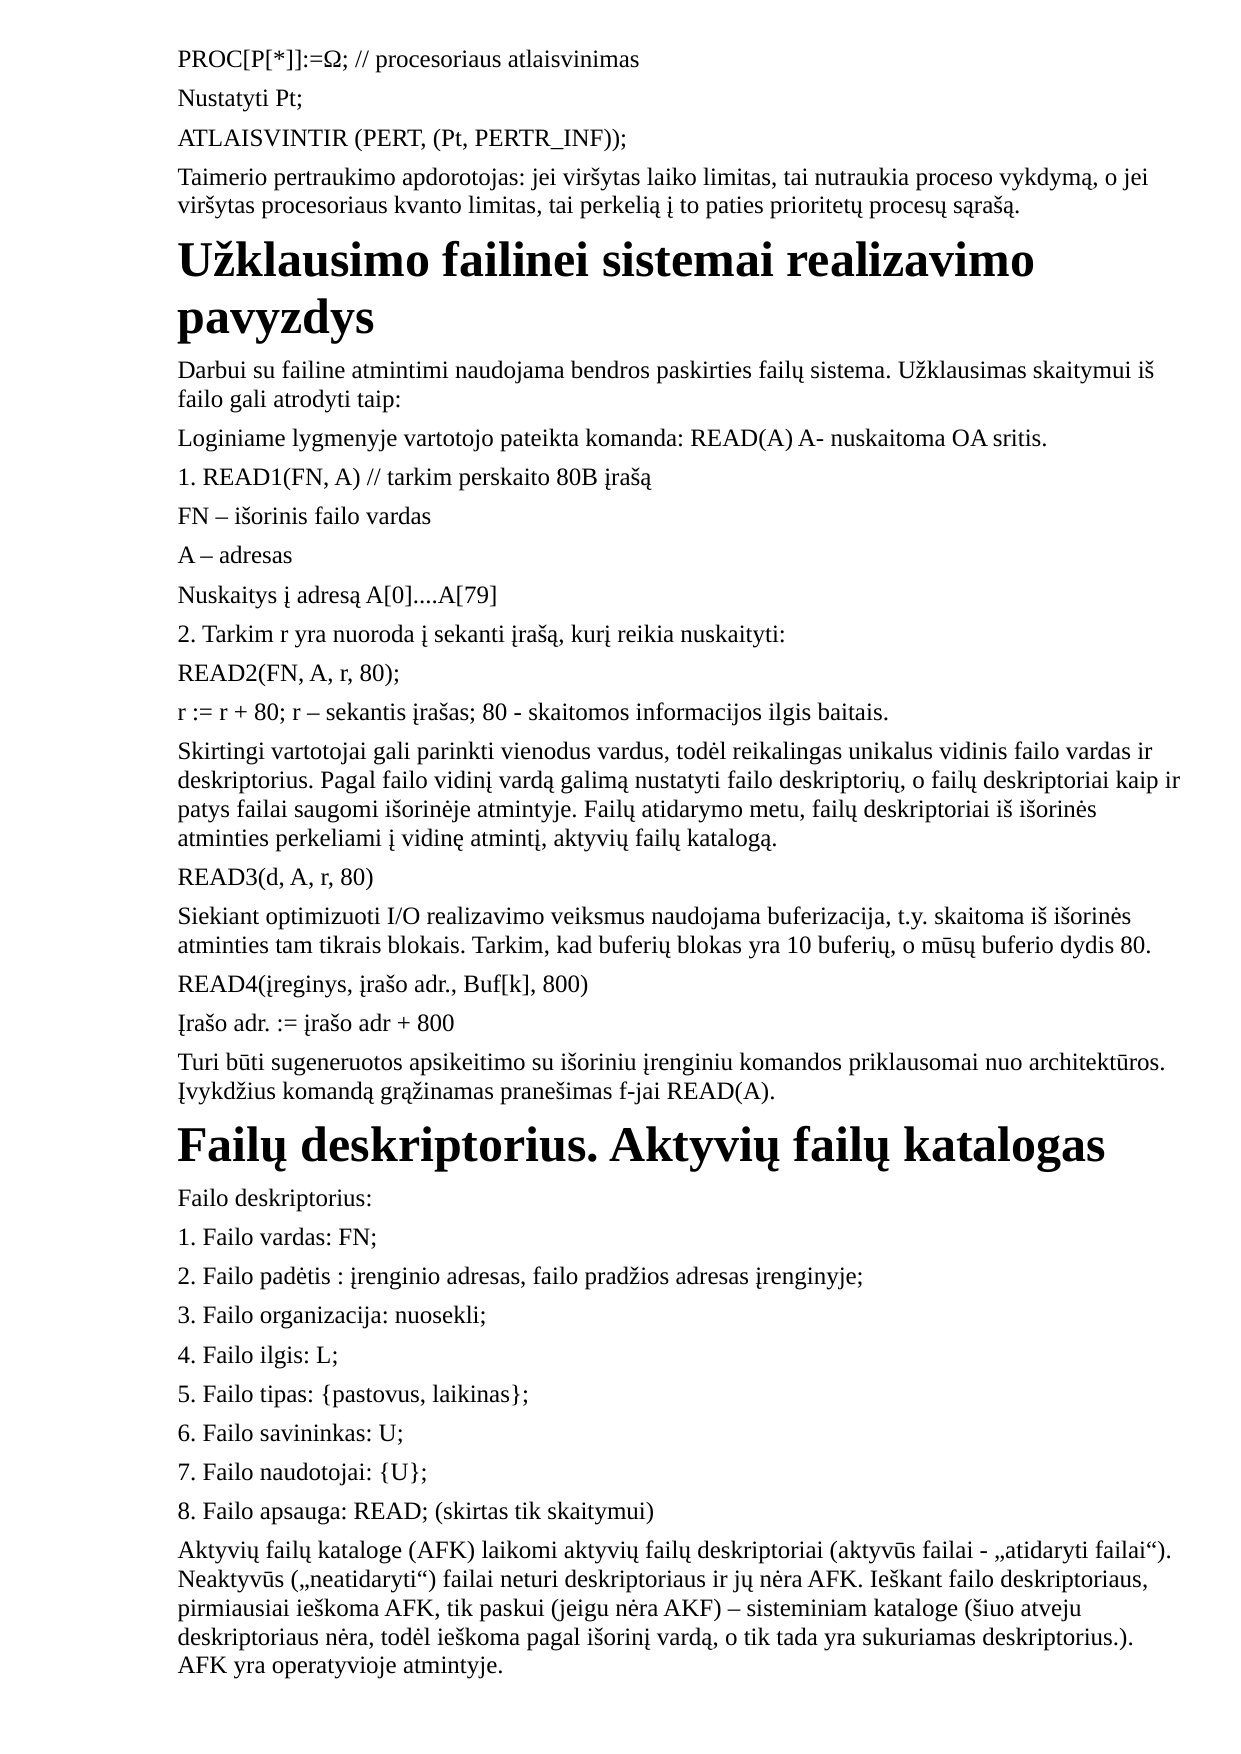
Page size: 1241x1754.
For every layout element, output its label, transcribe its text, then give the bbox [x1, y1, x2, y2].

text 2. Failo padėtis : įrenginio adresas, failo pradžios adresas įrenginyje; [177, 1261, 1181, 1290]
text 2. Tarkim r yra nuoroda į sekanti įrašą, kurį reikia nuskaityti: [177, 619, 1181, 648]
text Siekiant optimizuoti I/O realizavimo veiksmus naudojama buferizacija, t.y. skaitoma iš išorinės atminties tam tikrais blokais. Tarkim, kad buferių blokas yra 10 buferių, o mūsų buferio dydis 80. [177, 901, 1181, 958]
text Darbui su failine atmintimi naudojama bendros paskirties failų sistema. Užklausimas skaitymui iš failo gali atrodyti taip: [177, 355, 1181, 413]
text Įrašo adr. := įrašo adr + 800 [177, 1008, 1181, 1037]
text FN – išorinis failo vardas [177, 501, 1181, 530]
text Turi būti sugeneruotos apsikeitimo su išoriniu įrenginiu komandos priklausomai nuo architektūros. Įvykdžius komandą grąžinamas pranešimas f-jai READ(A). [177, 1047, 1181, 1105]
text READ4(įreginys, įrašo adr., Buf[k], 800) [177, 969, 1181, 998]
text 8. Failo apsauga: READ; (skirtas tik skaitymui) [177, 1496, 1181, 1525]
text ATLAISVINTIR (PERT, (Pt, PERTR_INF)); [177, 123, 1181, 151]
text Loginiame lygmenyje vartotojo pateikta komanda: READ(A) A- nuskaitoma OA sritis. [177, 423, 1181, 452]
text A – adresas [177, 541, 1181, 569]
subtitle Failų deskriptorius. Aktyvių failų katalogas [177, 1115, 1181, 1173]
text Aktyvių failų kataloge (AFK) laikomi aktyvių failų deskriptoriai (aktyvūs failai - „atidaryti failai“). Neaktyvūs („neatidaryti“) failai neturi deskriptoriaus ir jų nėra AFK. Ieškant failo deskriptoriaus, pirmiausiai ieškoma AFK, tik paskui (jeigu nėra AKF) – sisteminiam kataloge (šiuo atveju deskriptoriaus nėra, todėl ieškoma pagal išorinį vardą, o tik tada yra sukuriamas deskriptorius.). AFK yra operatyvioje atmintyje. [177, 1536, 1181, 1679]
text Taimerio pertraukimo apdorotojas: jei viršytas laiko limitas, tai nutraukia proceso vykdymą, o jei viršytas procesoriaus kvanto limitas, tai perkelią į to paties prioritetų procesų sąrašą. [177, 162, 1181, 219]
text r := r + 80; r – sekantis įrašas; 80 - skaitomos informacijos ilgis baitais. [177, 697, 1181, 726]
text Skirtingi vartotojai gali parinkti vienodus vardus, todėl reikalingas unikalus vidinis failo vardas ir deskriptorius. Pagal failo vidinį vardą galimą nustatyti failo deskriptorių, o failų deskriptoriai kaip ir patys failai saugomi išorinėje atmintyje. Failų atidarymo metu, failų deskriptoriai iš išorinės atminties perkeliami į vidinę atmintį, aktyvių failų katalogą. [177, 736, 1181, 851]
text 6. Failo savininkas: U; [177, 1418, 1181, 1447]
text READ2(FN, A, r, 80); [177, 658, 1181, 687]
subtitle Užklausimo failinei sistemai realizavimo pavyzdys [177, 230, 1181, 345]
text Nustatyti Pt; [177, 83, 1181, 112]
text Nuskaitys į adresą A[0]....A[79] [177, 580, 1181, 608]
text 7. Failo naudotojai: {U}; [177, 1457, 1181, 1486]
text 1. READ1(FN, A) // tarkim perskaito 80B įrašą [177, 462, 1181, 491]
text 5. Failo tipas: {pastovus, laikinas}; [177, 1379, 1181, 1408]
text READ3(d, A, r, 80) [177, 862, 1181, 891]
text Failo deskriptorius: [177, 1183, 1181, 1212]
text 1. Failo vardas: FN; [177, 1222, 1181, 1251]
text 4. Failo ilgis: L; [177, 1340, 1181, 1368]
text 3. Failo organizacija: nuosekli; [177, 1301, 1181, 1329]
text PROC[P[*]]:=Ω; // procesoriaus atlaisvinimas [177, 44, 1181, 73]
